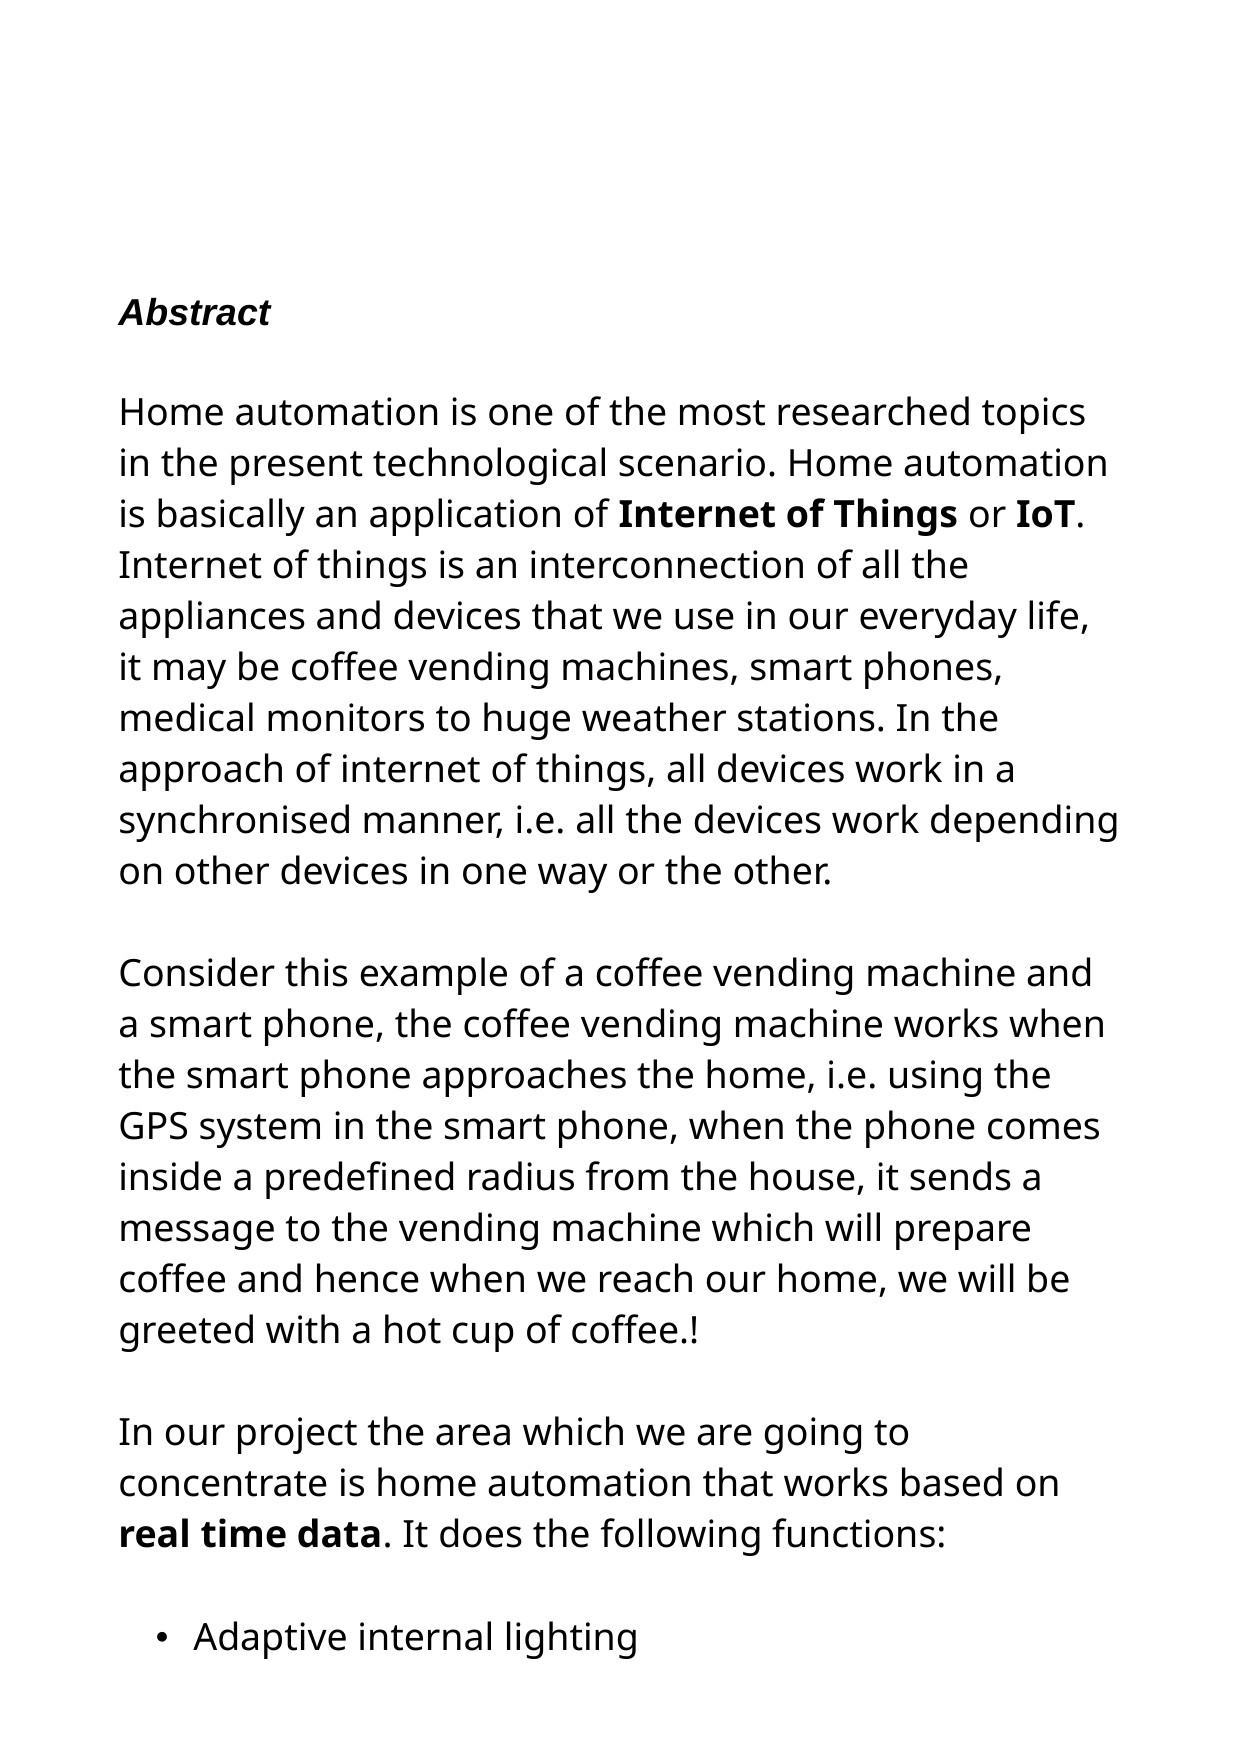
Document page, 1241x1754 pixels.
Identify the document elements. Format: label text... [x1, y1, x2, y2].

text Consider this example of a coffee vending machine and a smart phone, the coffee vending machine works when the smart phone approaches the home, i.e. using the GPS system in the smart phone, when the phone comes inside a predefined radius from the house, it sends a message to the vending machine which will prepare coffee and hence when we reach our home, we will be greeted with a hot cup of coffee.! [118, 946, 1122, 1354]
text Abstract [118, 291, 1122, 334]
list Adaptive internal lighting [156, 1610, 1122, 1661]
text In our project the area which we are going to concentrate is home automation that works based on real time data. It does the following functions: [118, 1406, 1122, 1559]
text Home automation is one of the most researched topics in the present technological scenario. Home automation is basically an application of Internet of Things or IoT. Internet of things is an interconnection of all the appliances and devices that we use in our everyday life, it may be coffee vending machines, smart phones, medical monitors to huge weather stations. In the approach of internet of things, all devices work in a synchronised manner, i.e. all the devices work depending on other devices in one way or the other. [118, 385, 1122, 895]
